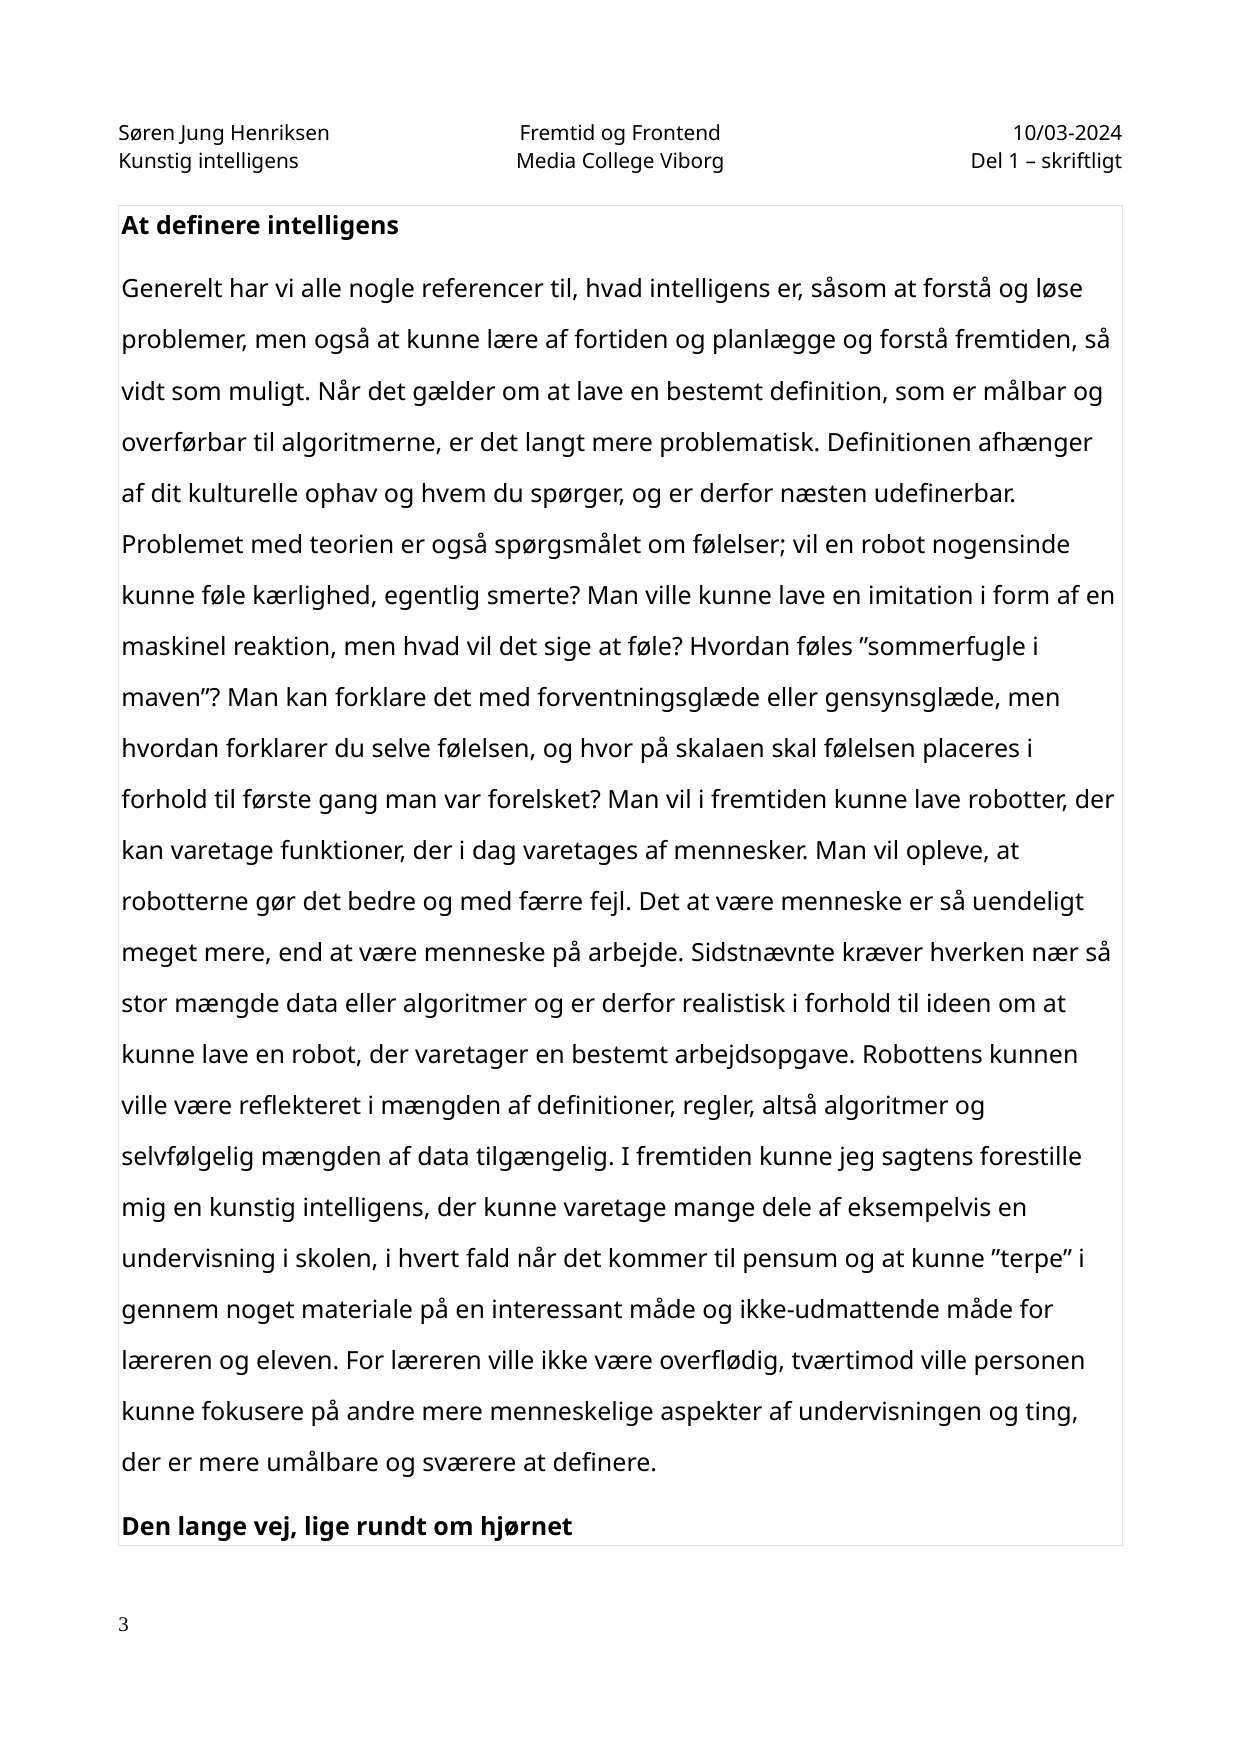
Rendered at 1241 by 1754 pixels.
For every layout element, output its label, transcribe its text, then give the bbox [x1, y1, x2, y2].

text Generelt har vi alle nogle referencer til, hvad intelligens er, såsom at forstå og løse problemer, men også at kunne lære af fortiden og planlægge og forstå fremtiden, så vidt som muligt. Når det gælder om at lave en bestemt definition, som er målbar og overførbar til algoritmerne, er det langt mere problematisk. Definitionen afhænger af dit kulturelle ophav og hvem du spørger, og er derfor næsten udefinerbar. Problemet med teorien er også spørgsmålet om følelser; vil en robot nogensinde kunne føle kærlighed, egentlig smerte? Man ville kunne lave en imitation i form af en maskinel reaktion, men hvad vil det sige at føle? Hvordan føles ”sommerfugle i maven”? Man kan forklare det med forventningsglæde eller gensynsglæde, men hvordan forklarer du selve følelsen, og hvor på skalaen skal følelsen placeres i forhold til første gang man var forelsket? Man vil i fremtiden kunne lave robotter, der kan varetage funktioner, der i dag varetages af mennesker. Man vil opleve, at robotterne gør det bedre og med færre fejl. Det at være menneske er så uendeligt meget mere, end at være menneske på arbejde. Sidstnævnte kræver hverken nær så stor mængde data eller algoritmer og er derfor realistisk i forhold til ideen om at kunne lave en robot, der varetager en bestemt arbejdsopgave. Robottens kunnen ville være reflekteret i mængden af definitioner, regler, altså algoritmer og selvfølgelig mængden af data tilgængelig. I fremtiden kunne jeg sagtens forestille mig en kunstig intelligens, der kunne varetage mange dele af eksempelvis en undervisning i skolen, i hvert fald når det kommer til pensum og at kunne ”terpe” i gennem noget materiale på en interessant måde og ikke-udmattende måde for læreren og eleven. For læreren ville ikke være overflødig, tværtimod ville personen kunne fokusere på andre mere menneskelige aspekter af undervisningen og ting, der er mere umålbare og sværere at definere. [119, 268, 1122, 1479]
text At definere intelligens [119, 206, 1122, 242]
text Den lange vej, lige rundt om hjørnet [119, 1506, 1122, 1545]
